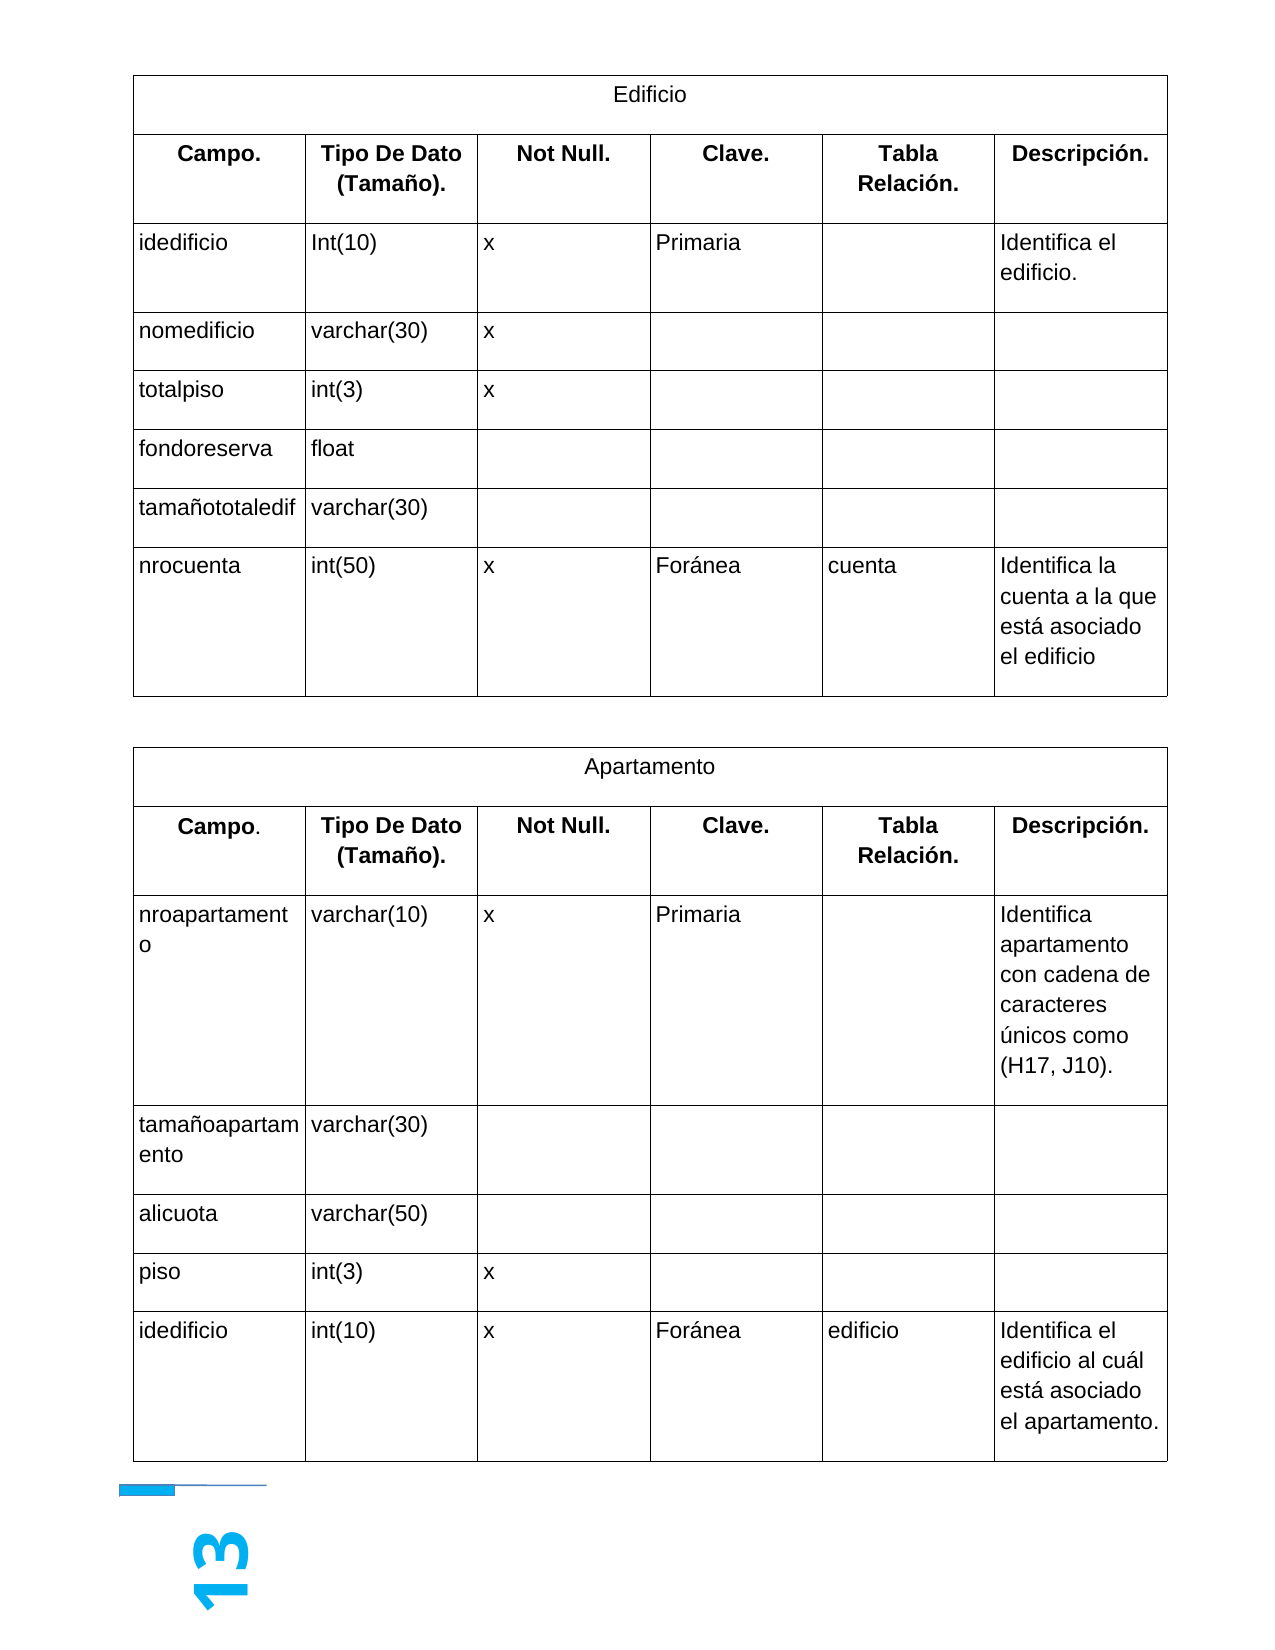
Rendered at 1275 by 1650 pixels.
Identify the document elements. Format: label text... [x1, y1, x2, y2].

table_cell Campo. [134, 135, 305, 223]
table_cell tamañoapartamento [134, 1106, 305, 1194]
table_cell edificio [823, 1312, 994, 1461]
table_cell alicuota [134, 1195, 305, 1252]
table_cell nomedificio [134, 313, 305, 370]
table_cell [651, 313, 822, 370]
table_cell [823, 1106, 994, 1194]
table_cell [478, 489, 650, 547]
table_cell cuenta [823, 548, 994, 696]
table_cell x [478, 313, 650, 370]
table_cell Descripción. [995, 807, 1167, 895]
table_cell Identifica la cuenta a la que está asociado el edificio [995, 548, 1167, 696]
table_cell [823, 313, 994, 370]
table_cell Not Null. [478, 807, 650, 895]
table_cell Campo. [134, 807, 305, 895]
table_cell [995, 430, 1167, 488]
table_cell [823, 896, 994, 1105]
table_cell Tipo De Dato (Tamaño). [306, 807, 477, 895]
table_header Edificio [134, 76, 1167, 134]
table_cell Tabla Relación. [823, 135, 994, 223]
table_cell [823, 430, 994, 488]
table_cell x [478, 371, 650, 429]
table_cell Foránea [651, 548, 822, 696]
table_cell Clave. [651, 135, 822, 223]
table_cell [823, 489, 994, 547]
table_cell int(3) [306, 371, 477, 429]
table_cell varchar(50) [306, 1195, 477, 1252]
table_cell [995, 489, 1167, 547]
table_cell Foránea [651, 1312, 822, 1461]
table_cell Primaria [651, 896, 822, 1105]
table_cell x [478, 1312, 650, 1461]
table_cell [478, 430, 650, 488]
table_cell fondoreserva [134, 430, 305, 488]
table_cell [478, 1106, 650, 1194]
table_cell varchar(30) [306, 313, 477, 370]
table_cell [823, 1254, 994, 1311]
table_cell [823, 371, 994, 429]
table_cell int(10) [306, 1312, 477, 1461]
table_cell [995, 1106, 1167, 1194]
table_cell Clave. [651, 807, 822, 895]
table_cell varchar(30) [306, 1106, 477, 1194]
table_cell [995, 371, 1167, 429]
table_cell Identifica el edificio. [995, 224, 1167, 312]
table_cell Tipo De Dato (Tamaño). [306, 135, 477, 223]
table_cell Identifica el edificio al cuál está asociado el apartamento. [995, 1312, 1167, 1461]
table_cell [995, 313, 1167, 370]
table_cell varchar(10) [306, 896, 477, 1105]
table_cell [995, 1195, 1167, 1252]
table_cell [651, 371, 822, 429]
table_cell [478, 1195, 650, 1252]
table_cell [995, 1254, 1167, 1311]
table_cell x [478, 896, 650, 1105]
table_cell Not Null. [478, 135, 650, 223]
table_cell Tabla Relación. [823, 807, 994, 895]
table_cell x [478, 1254, 650, 1311]
table_cell int(3) [306, 1254, 477, 1311]
table_cell idedificio [134, 1312, 305, 1461]
table_cell Identifica apartamento con cadena de caracteres únicos como (H17, J10). [995, 896, 1167, 1105]
table_cell nroapartamento [134, 896, 305, 1105]
table_cell [823, 1195, 994, 1252]
table_cell nrocuenta [134, 548, 305, 696]
table_cell [651, 489, 822, 547]
table_cell [651, 1106, 822, 1194]
table_header Apartamento [134, 748, 1167, 806]
table_cell idedificio [134, 224, 305, 312]
table_cell int(50) [306, 548, 477, 696]
table_cell [651, 1254, 822, 1311]
table_cell [651, 430, 822, 488]
table_cell varchar(30) [306, 489, 477, 547]
table_cell tamañototaledif [134, 489, 305, 547]
table_cell x [478, 224, 650, 312]
table_cell totalpiso [134, 371, 305, 429]
table_cell [651, 1195, 822, 1252]
table_cell Primaria [651, 224, 822, 312]
table_cell float [306, 430, 477, 488]
table_cell piso [134, 1254, 305, 1311]
table_cell Descripción. [995, 135, 1167, 223]
table_cell Int(10) [306, 224, 477, 312]
table_cell x [478, 548, 650, 696]
table_cell [823, 224, 994, 312]
